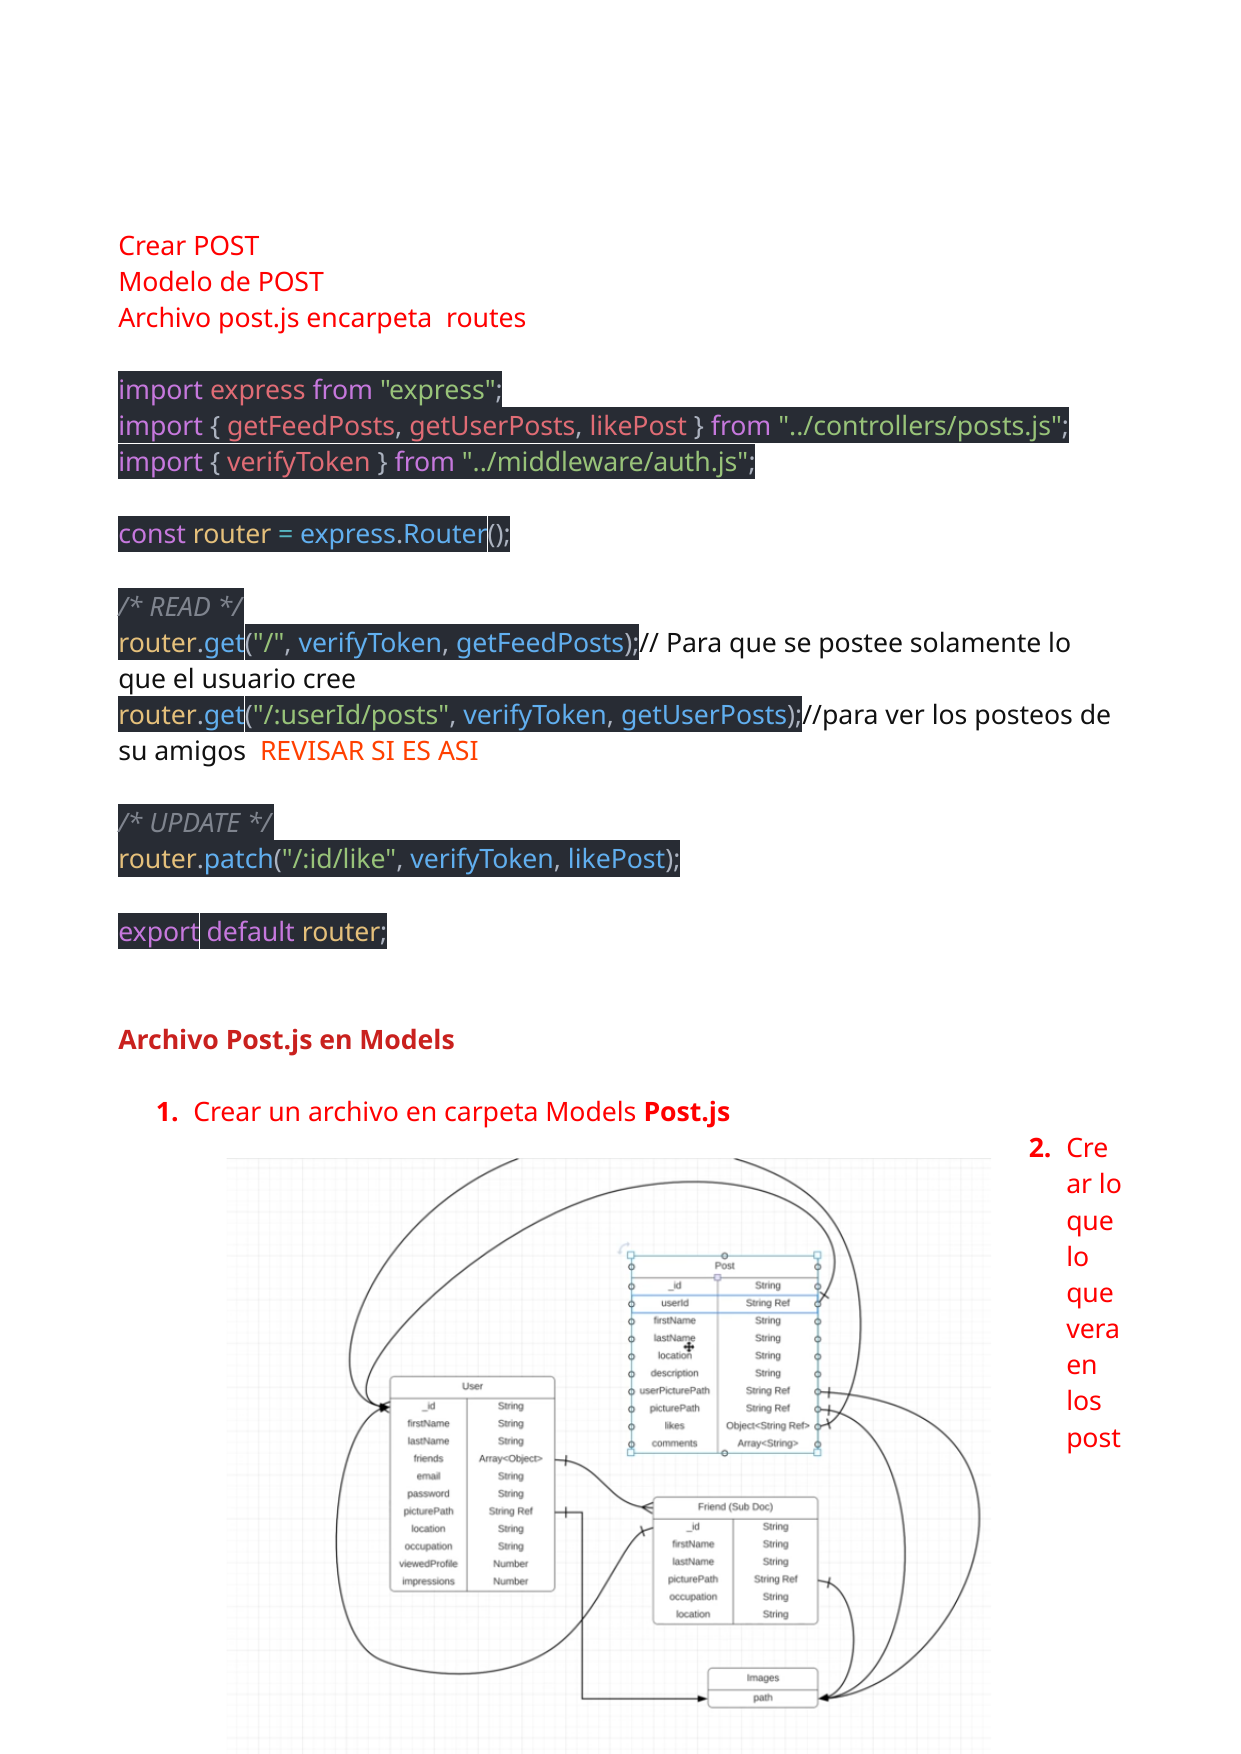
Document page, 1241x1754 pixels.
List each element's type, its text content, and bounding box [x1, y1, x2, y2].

text /* UPDATE */ [118, 804, 1122, 840]
text router.get("/:userId/posts", verifyToken, getUserPosts);//para ver los posteos de su amigos REVISAR SI ES ASI [118, 696, 1122, 768]
text import { verifyToken } from "../middleware/auth.js"; [118, 443, 1122, 479]
picture [226, 1158, 992, 1754]
text export default router; [118, 912, 1122, 949]
text /* READ */ [118, 588, 1122, 624]
text const router = express.Router(); [118, 516, 1122, 552]
text Archivo Post.js en Models [118, 985, 1122, 1093]
text router.get("/", verifyToken, getFeedPosts);// Para que se postee solamente lo que el usuario cree [118, 624, 1122, 696]
text import { getFeedPosts, getUserPosts, likePost } from "../controllers/posts.js"; [118, 407, 1122, 443]
text Modelo de POST [118, 263, 1122, 299]
text router.patch("/:id/like", verifyToken, likePost); [118, 840, 1122, 877]
list Crear un archivo en carpeta Models Post.js [156, 1093, 1122, 1129]
list Crear lo que lo que vera en los post [156, 1129, 1122, 1563]
text Crear POST [118, 227, 1122, 263]
text Archivo post.js encarpeta routes import express from "express"; [118, 299, 1122, 407]
